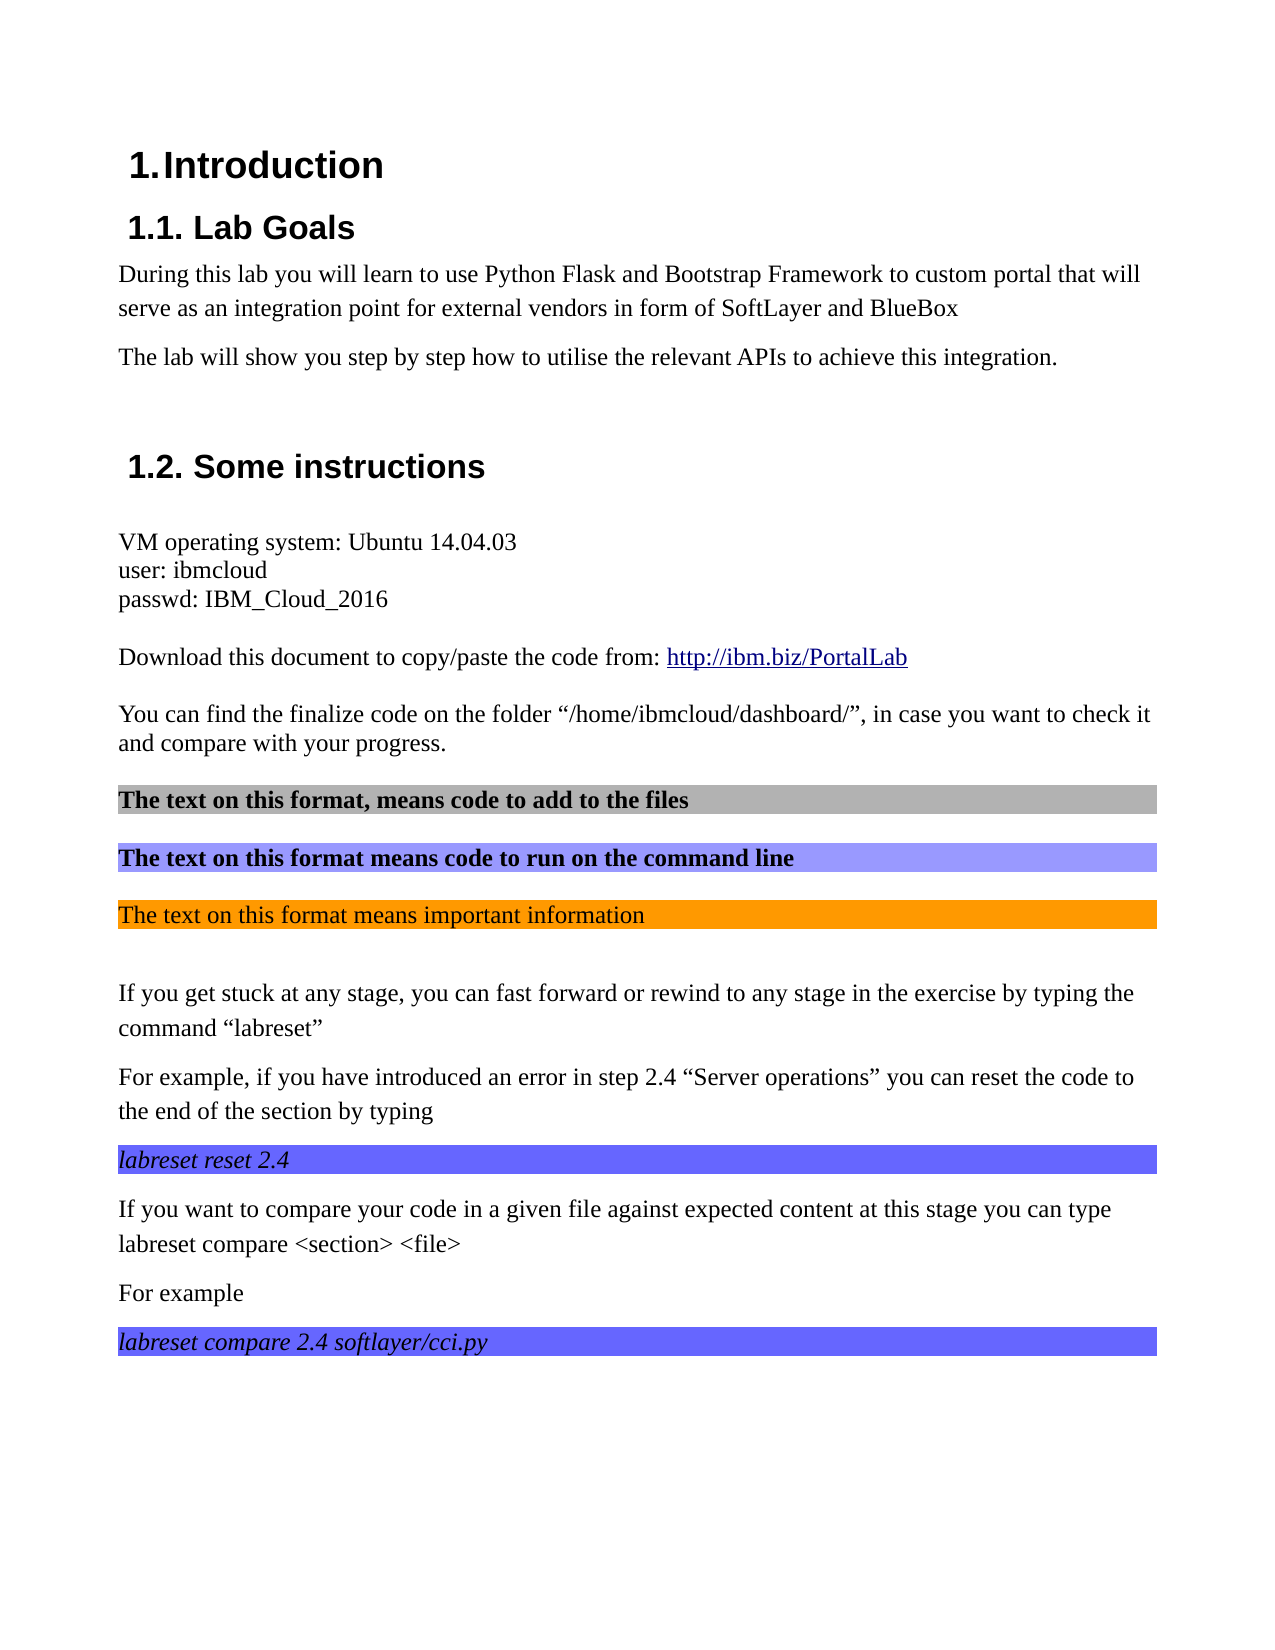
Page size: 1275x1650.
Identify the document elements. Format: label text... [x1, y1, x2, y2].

text The lab will show you step by step how to utilise the relevant APIs to achieve this integration. [118, 342, 1157, 371]
text You can find the finalize code on the folder “/home/ibmcloud/dashboard/”, in case you want to check it and compare with your progress. [118, 699, 1157, 757]
text During this lab you will learn to use Python Flask and Bootstrap Framework to custom portal that will serve as an integration point for external vendors in form of SoftLayer and BlueBox [118, 259, 1157, 322]
text VM operating system: Ubuntu 14.04.03 [118, 527, 1157, 555]
text If you get stuck at any stage, you can fast forward or rewind to any stage in the exercise by typing the command “labreset” [118, 978, 1157, 1041]
subtitle Some instructions [118, 447, 1157, 485]
text labreset reset 2.4 [118, 1145, 1157, 1174]
text For example, if you have introduced an error in step 2.4 “Server operations” you can reset the code to the end of the section by typing [118, 1062, 1157, 1125]
text The text on this format means code to run on the command line [118, 843, 1157, 872]
text user: ibmcloud [118, 555, 1157, 584]
text passwd: IBM_Cloud_2016 [118, 584, 1157, 613]
subtitle Lab Goals [118, 208, 1157, 246]
text labreset compare 2.4 softlayer/cci.py [118, 1327, 1157, 1356]
text The text on this format, means code to add to the files [118, 785, 1157, 814]
text Download this document to copy/paste the code from: http://ibm.biz/PortalLab [118, 642, 1157, 670]
text If you want to compare your code in a given file against expected content at this stage you can type labreset compare <section> <file> [118, 1194, 1157, 1257]
text The text on this format means important information [118, 900, 1157, 929]
text For example [118, 1278, 1157, 1307]
subtitle Introduction [118, 143, 1157, 187]
